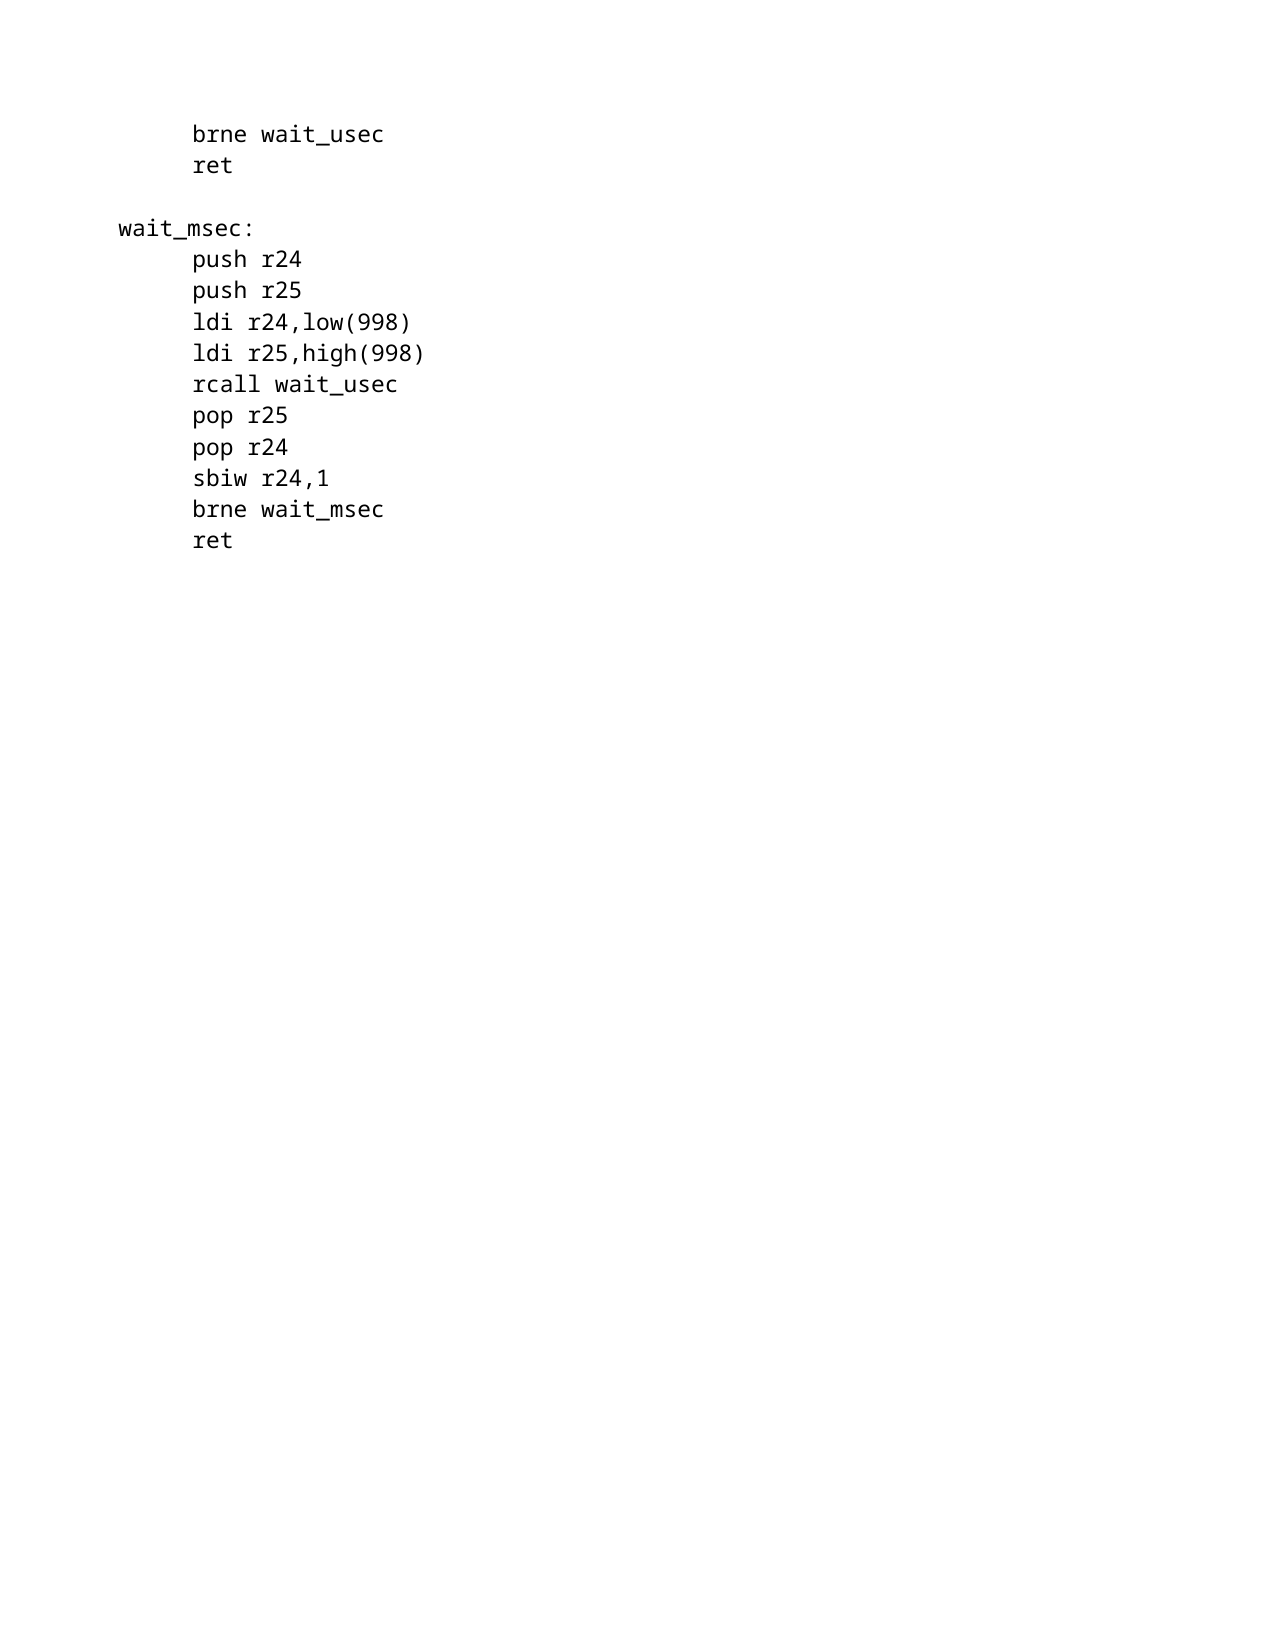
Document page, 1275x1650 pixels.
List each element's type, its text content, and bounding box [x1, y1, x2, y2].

text rcall wait_usec [118, 368, 1157, 399]
text ldi r25,high(998) [118, 337, 1157, 368]
text ret [118, 524, 1157, 556]
text ldi r24,low(998) [118, 306, 1157, 337]
text sbiw r24,1 [118, 462, 1157, 493]
text push r25 [118, 274, 1157, 306]
text pop r24 [118, 431, 1157, 462]
text pop r25 [118, 399, 1157, 431]
text wait_msec: [118, 212, 1157, 243]
text push r24 [118, 243, 1157, 274]
text ret [118, 149, 1157, 181]
text brne wait_usec [118, 118, 1157, 149]
text brne wait_msec [118, 493, 1157, 524]
